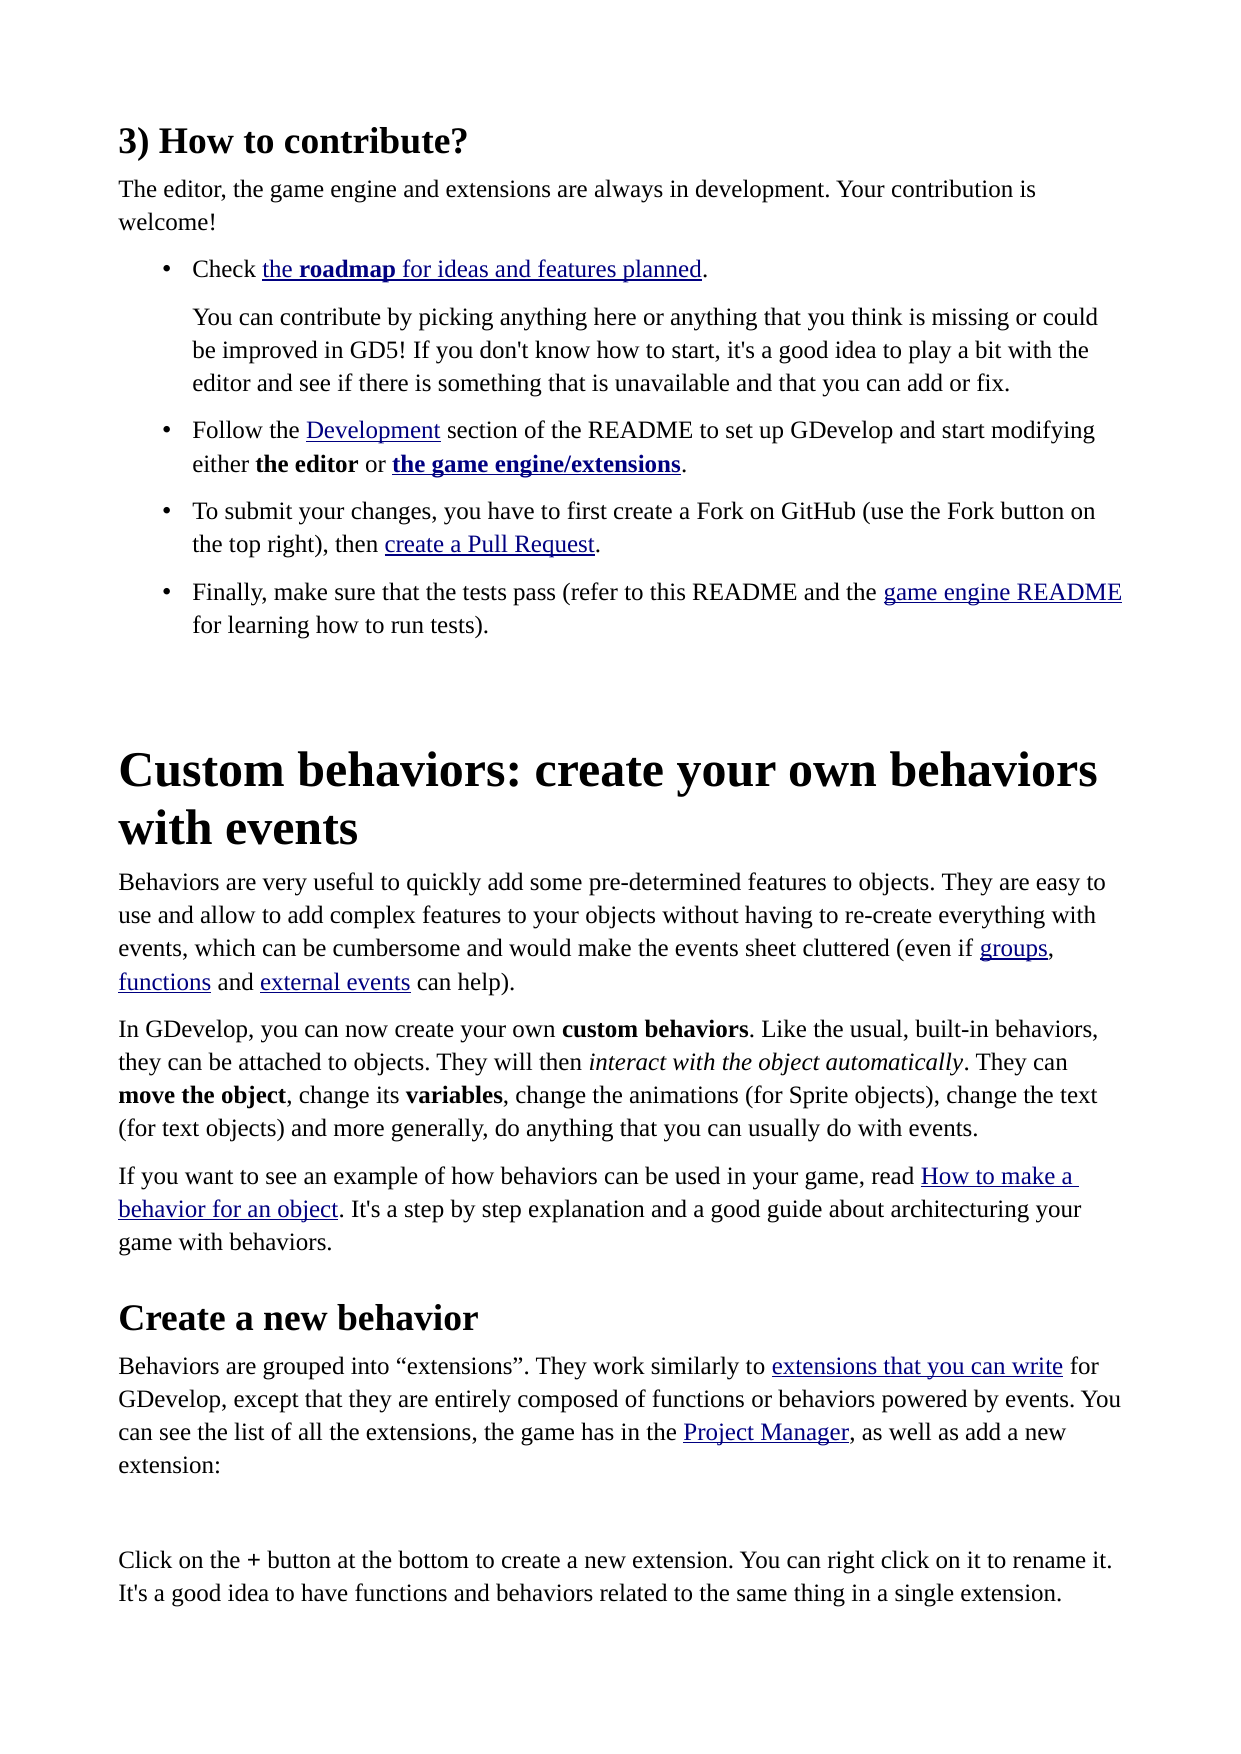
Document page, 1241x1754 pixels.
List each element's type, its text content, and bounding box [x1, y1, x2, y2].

list You can contribute by picking anything here or anything that you think is missing or could be improved in GD5! If you don't know how to start, it's a good idea to play a bit with the editor and see if there is something that is unavailable and that you can add or fix. [162, 302, 1122, 397]
list To submit your changes, you have to first create a Fork on GitHub (use the Fork button on the top right), then create a Pull Request. [162, 496, 1122, 558]
text If you want to see an example of how behaviors can be used in your game, read How to make a behavior for an object. It's a step by step explanation and a good guide about architecturing your game with behaviors. [118, 1161, 1122, 1256]
text Click on the + button at the bottom to create a new extension. You can right click on it to rename it. It's a good idea to have functions and behaviors related to the same thing in a single extension. [118, 1545, 1122, 1607]
text In GDevelop, you can now create your own custom behaviors. Like the usual, built-in behaviors, they can be attached to objects. They will then interact with the object automatically. They can move the object, change its variables, change the animations (for Sprite objects), change the text (for text objects) and more generally, do anything that you can usually do with events. [118, 1014, 1122, 1142]
list Finally, make sure that the tests pass (refer to this README and the game engine README for learning how to run tests). [162, 577, 1122, 639]
text The editor, the game engine and extensions are always in development. Your contribution is welcome! [118, 174, 1122, 236]
list Follow the Development section of the README to set up GDevelop and start modifying either the editor or the game engine/extensions. [162, 416, 1122, 477]
text Behaviors are grouped into “extensions”. They work similarly to extensions that you can write for GDevelop, except that they are entirely composed of functions or behaviors powered by events. You can see the list of all the extensions, the game has in the Project Manager, as well as add a new extension: [118, 1351, 1122, 1479]
list Check the roadmap for ideas and features planned. [162, 254, 1122, 283]
subtitle 3) How to contribute? [118, 118, 1122, 161]
text Behaviors are very useful to quickly add some pre-determined features to objects. They are easy to use and allow to add complex features to your objects without having to re-create everything with events, which can be cumbersome and would make the events sheet cluttered (even if groups, functions and external events can help). [118, 867, 1122, 995]
subtitle Custom behaviors: create your own behaviors with events [118, 740, 1122, 855]
subtitle Create a new behavior [118, 1295, 1122, 1338]
